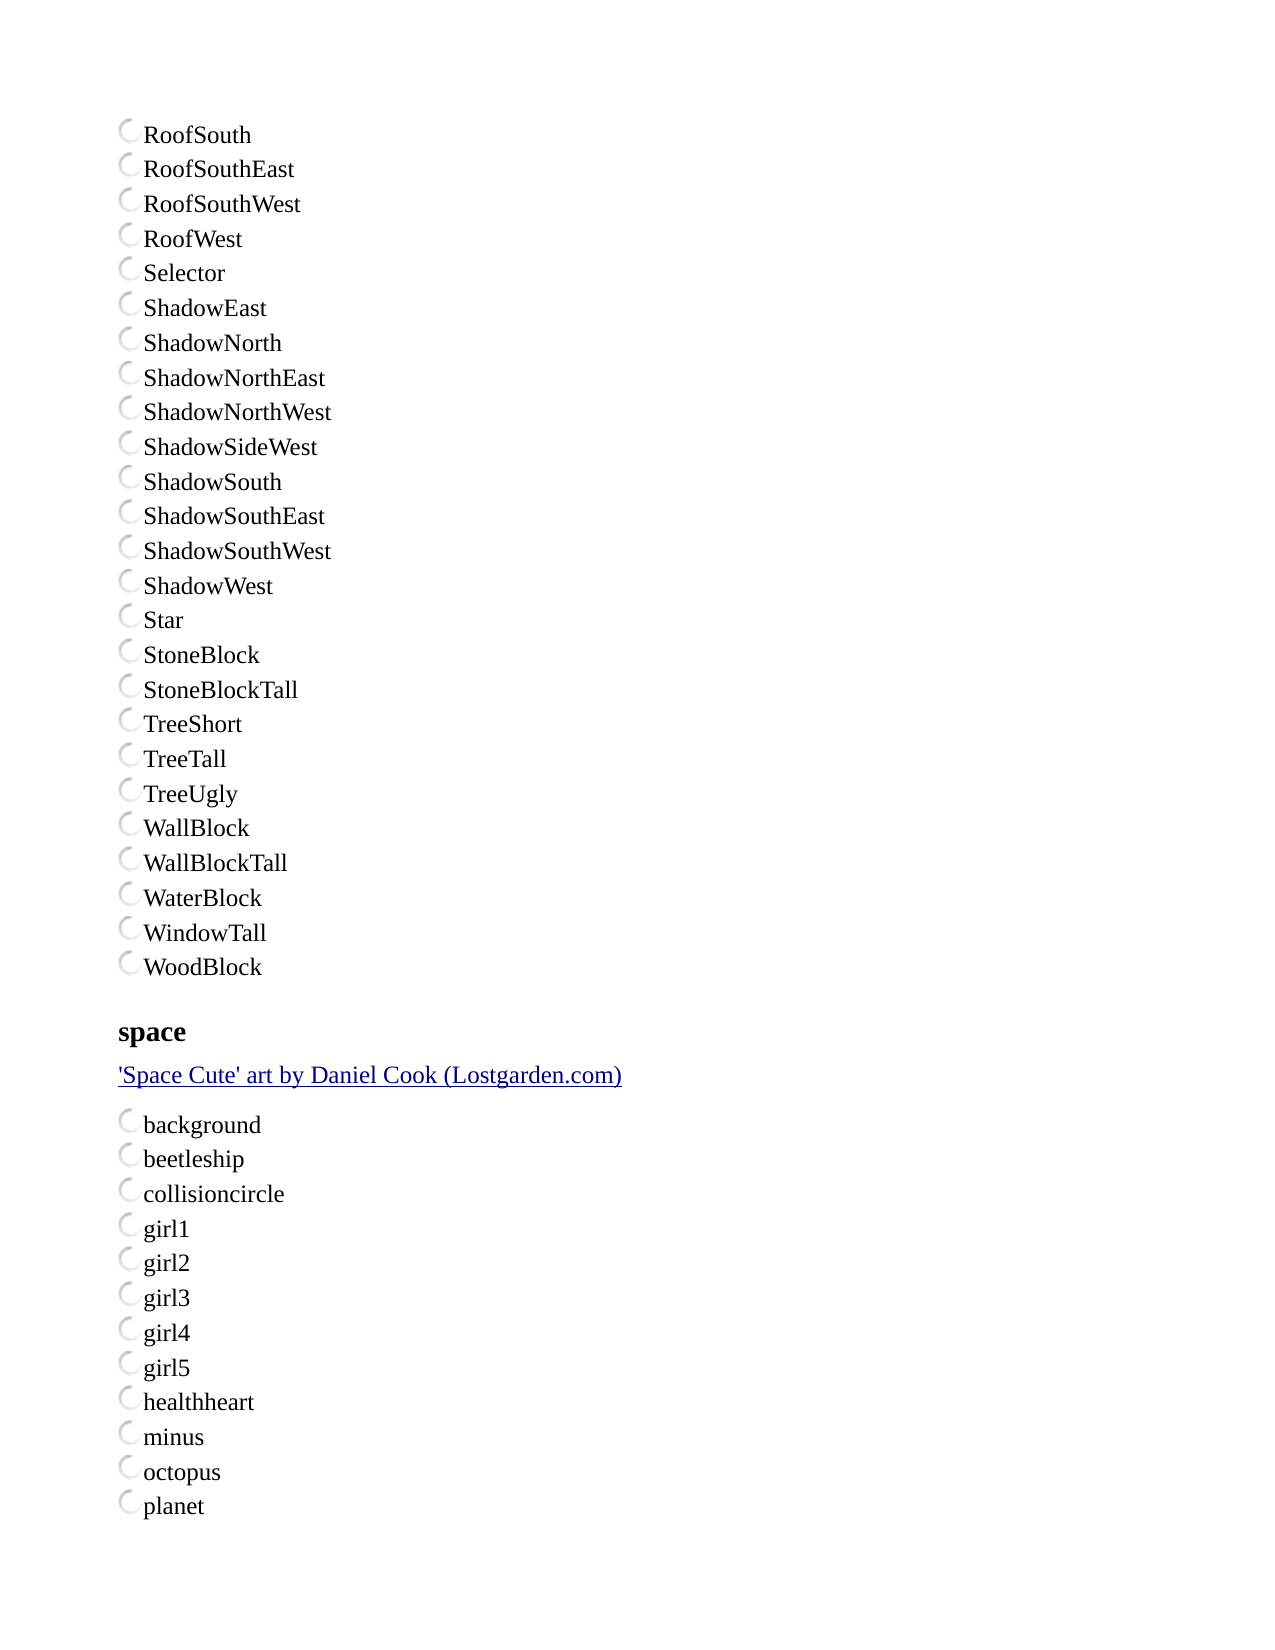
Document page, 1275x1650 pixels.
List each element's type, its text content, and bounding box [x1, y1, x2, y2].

text ShadowNorth [118, 326, 1157, 357]
text RoofWest [118, 222, 1157, 253]
picture [118, 430, 144, 456]
picture [118, 499, 144, 525]
text planet [118, 1490, 1157, 1520]
text StoneBlockTall [118, 673, 1157, 703]
text collisioncircle [118, 1177, 1157, 1208]
picture [118, 881, 144, 907]
text ShadowSouthEast [118, 500, 1157, 530]
picture [118, 1420, 144, 1446]
text healthheart [118, 1386, 1157, 1416]
picture [118, 1212, 144, 1238]
picture [118, 1177, 144, 1203]
picture [118, 1385, 144, 1411]
text background [118, 1108, 1157, 1138]
picture [118, 1455, 144, 1480]
text girl1 [118, 1212, 1157, 1243]
text girl5 [118, 1351, 1157, 1381]
picture [118, 1281, 144, 1307]
text beetleship [118, 1143, 1157, 1173]
picture [118, 1489, 144, 1515]
text octopus [118, 1455, 1157, 1485]
subtitle space [118, 1014, 1157, 1048]
picture [118, 707, 144, 733]
picture [118, 569, 144, 594]
picture [118, 603, 144, 629]
picture [118, 1108, 144, 1134]
text ShadowWest [118, 569, 1157, 599]
picture [118, 950, 144, 976]
text RoofSouthWest [118, 187, 1157, 218]
text girl2 [118, 1247, 1157, 1277]
picture [118, 916, 144, 941]
picture [118, 326, 144, 352]
text ShadowSideWest [118, 430, 1157, 461]
text 'Space Cute' art by Daniel Cook (Lostgarden.com) [118, 1061, 1157, 1089]
picture [118, 742, 144, 768]
picture [118, 118, 144, 144]
picture [118, 1316, 144, 1342]
text girl3 [118, 1282, 1157, 1312]
text ShadowNorthEast [118, 361, 1157, 391]
text WoodBlock [118, 951, 1157, 981]
picture [118, 291, 144, 317]
picture [118, 361, 144, 386]
picture [118, 846, 144, 872]
picture [118, 256, 144, 282]
text TreeTall [118, 742, 1157, 773]
picture [118, 638, 144, 664]
picture [118, 395, 144, 421]
picture [118, 465, 144, 490]
picture [118, 811, 144, 837]
text WindowTall [118, 916, 1157, 946]
text Star [118, 604, 1157, 634]
text TreeUgly [118, 777, 1157, 808]
text ShadowSouth [118, 465, 1157, 495]
text ShadowEast [118, 292, 1157, 322]
text ShadowNorthWest [118, 396, 1157, 426]
text WallBlock [118, 812, 1157, 842]
picture [118, 673, 144, 699]
picture [118, 534, 144, 560]
text TreeShort [118, 708, 1157, 738]
text girl4 [118, 1316, 1157, 1347]
text WaterBlock [118, 881, 1157, 912]
picture [118, 777, 144, 803]
text RoofSouth [118, 118, 1157, 148]
text RoofSouthEast [118, 153, 1157, 183]
text ShadowSouthWest [118, 534, 1157, 565]
picture [118, 222, 144, 248]
text minus [118, 1420, 1157, 1451]
text StoneBlock [118, 638, 1157, 669]
text Selector [118, 257, 1157, 287]
picture [118, 1246, 144, 1272]
picture [118, 1351, 144, 1376]
picture [118, 187, 144, 213]
picture [118, 1142, 144, 1168]
text WallBlockTall [118, 847, 1157, 877]
picture [118, 152, 144, 178]
